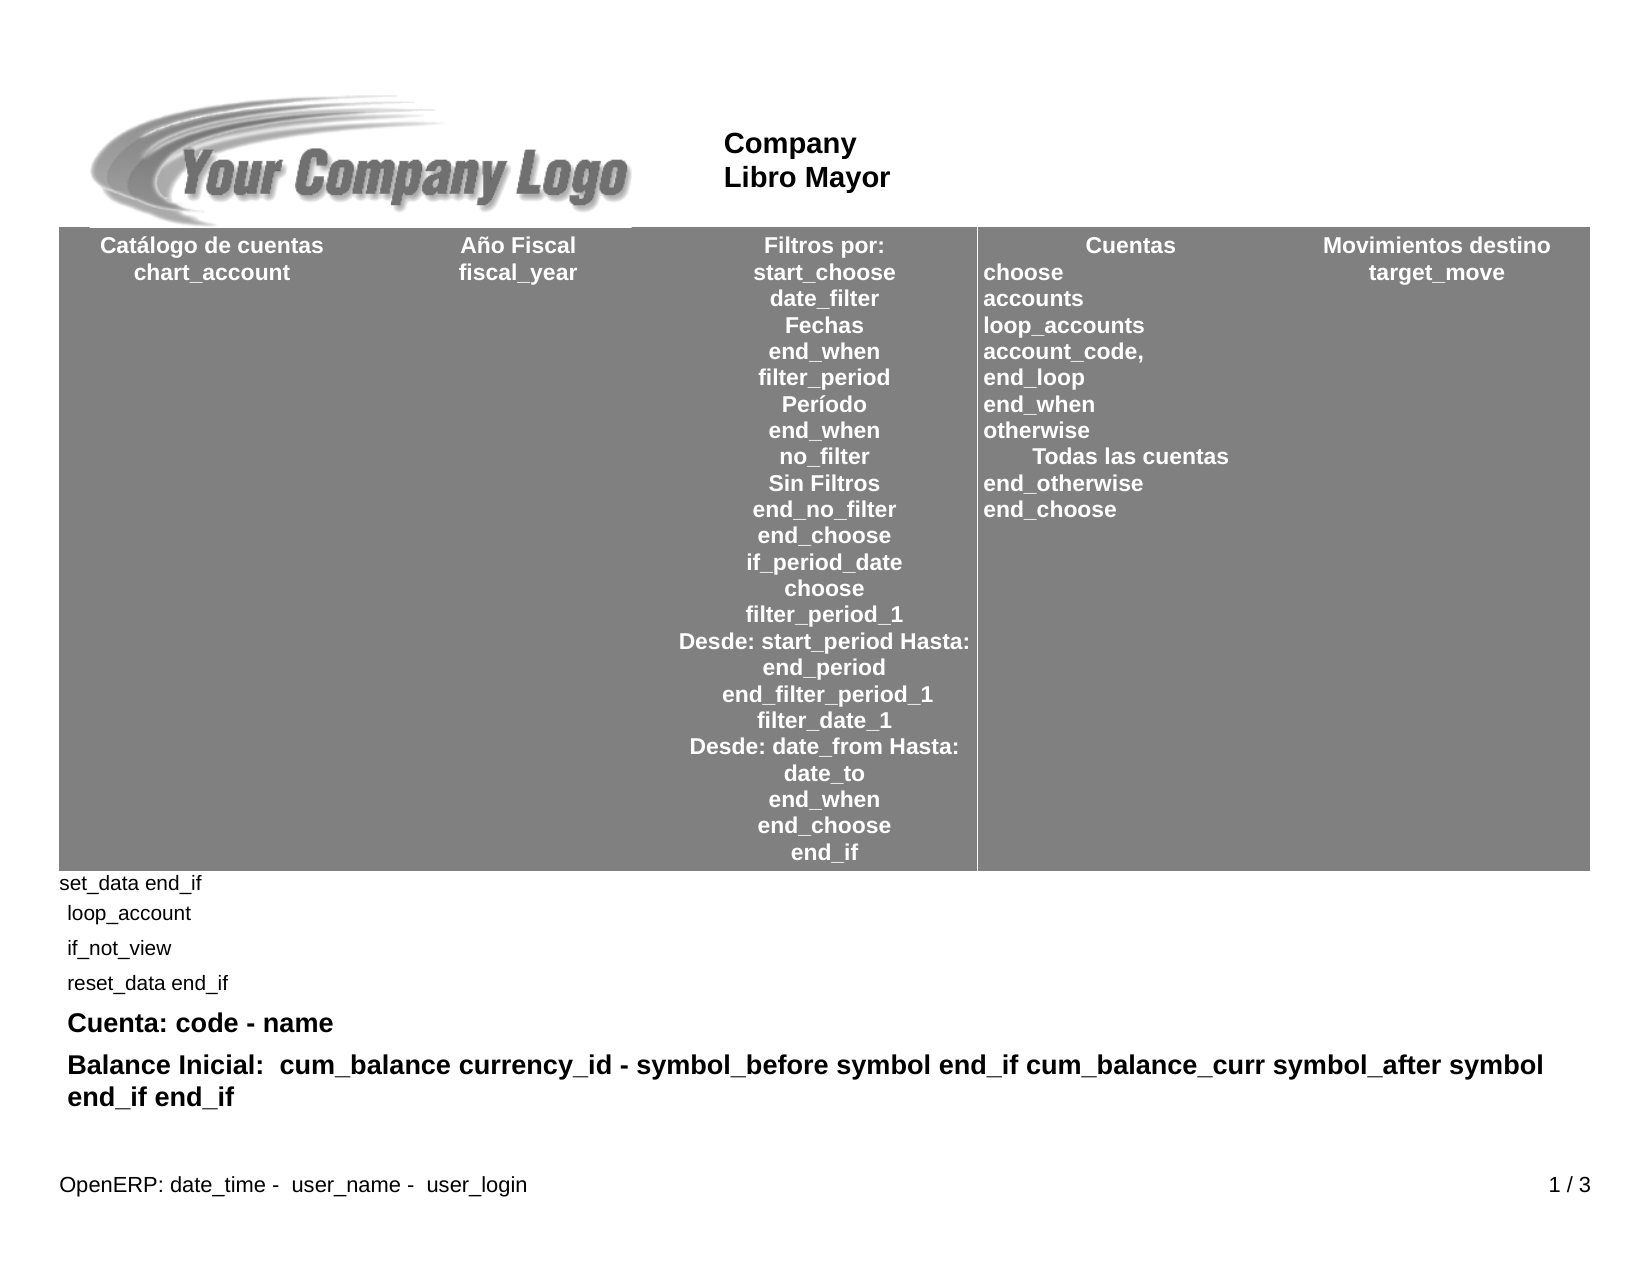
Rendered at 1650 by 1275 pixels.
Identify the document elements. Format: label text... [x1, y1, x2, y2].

table_header Movimientos destino target_move [1284, 227, 1590, 871]
table_cell reset_data end_if [61, 966, 1590, 1001]
text [59, 160, 89, 193]
table_header Catálogo de cuentas chart_account [59, 227, 365, 871]
text Company [632, 126, 1591, 160]
picture [89, 93, 632, 228]
table_header loop_account [61, 895, 1590, 930]
table_cell Balance Inicial: cum_balance currency_id - symbol_before symbol end_if cum_balance_curr symbol_after symbol end_if end_if [61, 1044, 1590, 1118]
table_cell if_not_view [61, 930, 1590, 966]
text Libro Mayor [632, 160, 1591, 193]
table_header Cuentas choose accounts loop_accounts account_code, end_loop end_when otherwise Todas las cuentas end_otherwise end_choose [978, 227, 1284, 871]
text set_data end_if [59, 871, 1591, 895]
table_header Año Fiscal fiscal_year [365, 227, 671, 871]
table_header Filtros por: start_choose date_filter Fechas end_when filter_period Período end_when no_filter Sin Filtros end_no_filter end_choose if_period_date choose filter_period_1 Desde: start_period Hasta: end_period end_filter_period_1 filter_date_1 Desde: date_from Hasta: date_to end_when end_choose end_if [671, 227, 977, 871]
text [59, 126, 89, 160]
table_cell Cuenta: code - name [61, 1001, 1590, 1044]
